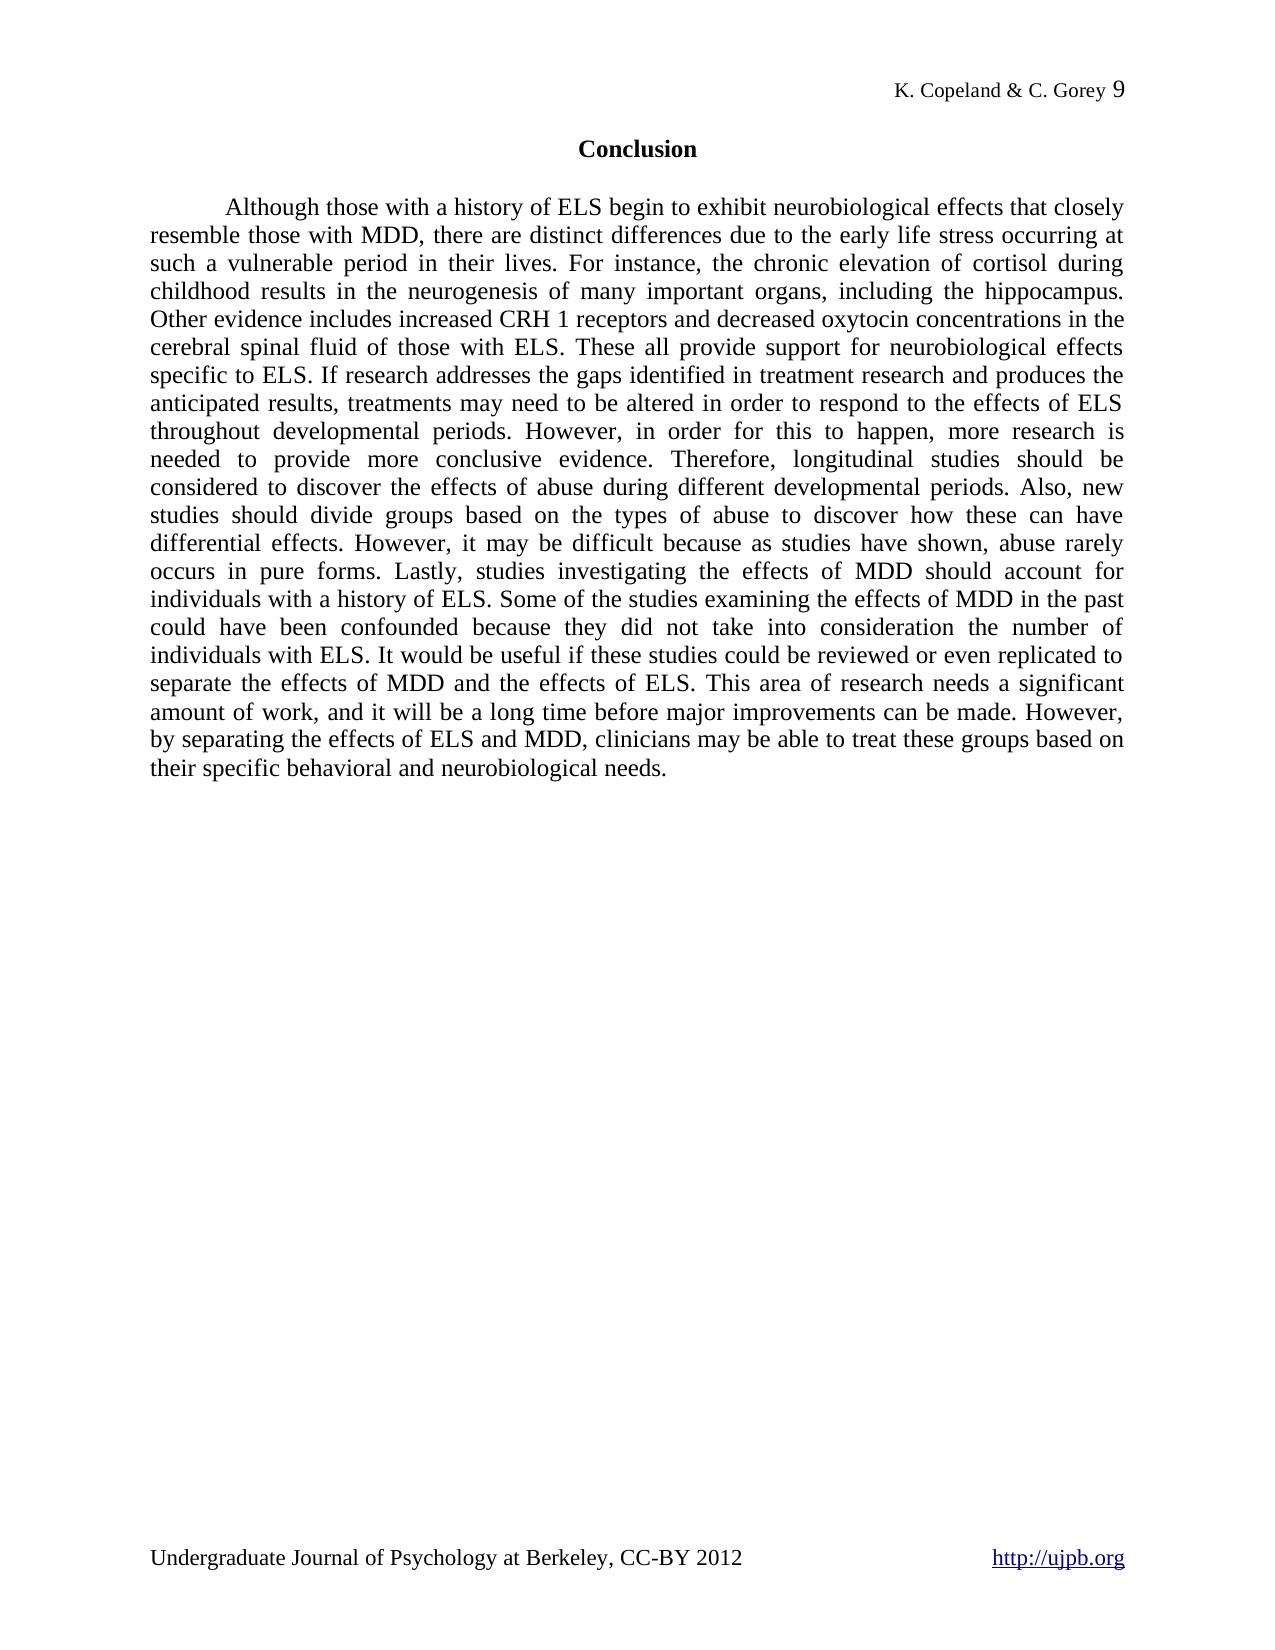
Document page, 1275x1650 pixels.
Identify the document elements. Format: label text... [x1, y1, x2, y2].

subtitle Conclusion [300, 135, 975, 163]
text Although those with a history of ELS begin to exhibit neurobiological effects that closely resemble those with MDD, there are distinct differences due to the early life stress occurring at such a vulnerable period in their lives. For instance, the chronic elevation of cortisol during childhood results in the neurogenesis of many important organs, including the hippocampus. Other evidence includes increased CRH 1 receptors and decreased oxytocin concentrations in the cerebral spinal fluid of those with ELS. These all provide support for neurobiological effects specific to ELS. If research addresses the gaps identified in treatment research and produces the anticipated results, treatments may need to be altered in order to respond to the effects of ELS throughout developmental periods. However, in order for this to happen, more research is needed to provide more conclusive evidence. Therefore, longitudinal studies should be considered to discover the effects of abuse during different developmental periods. Also, new studies should divide groups based on the types of abuse to discover how these can have differential effects. However, it may be difficult because as studies have shown, abuse rarely occurs in pure forms. Lastly, studies investigating the effects of MDD should account for individuals with a history of ELS. Some of the studies examining the effects of MDD in the past could have been confounded because they did not take into consideration the number of individuals with ELS. It would be useful if these studies could be reviewed or even replicated to separate the effects of MDD and the effects of ELS. This area of research needs a significant amount of work, and it will be a long time before major improvements can be made. However, by separating the effects of ELS and MDD, clinicians may be able to treat these groups based on their specific behavioral and neurobiological needs. [150, 193, 1125, 781]
